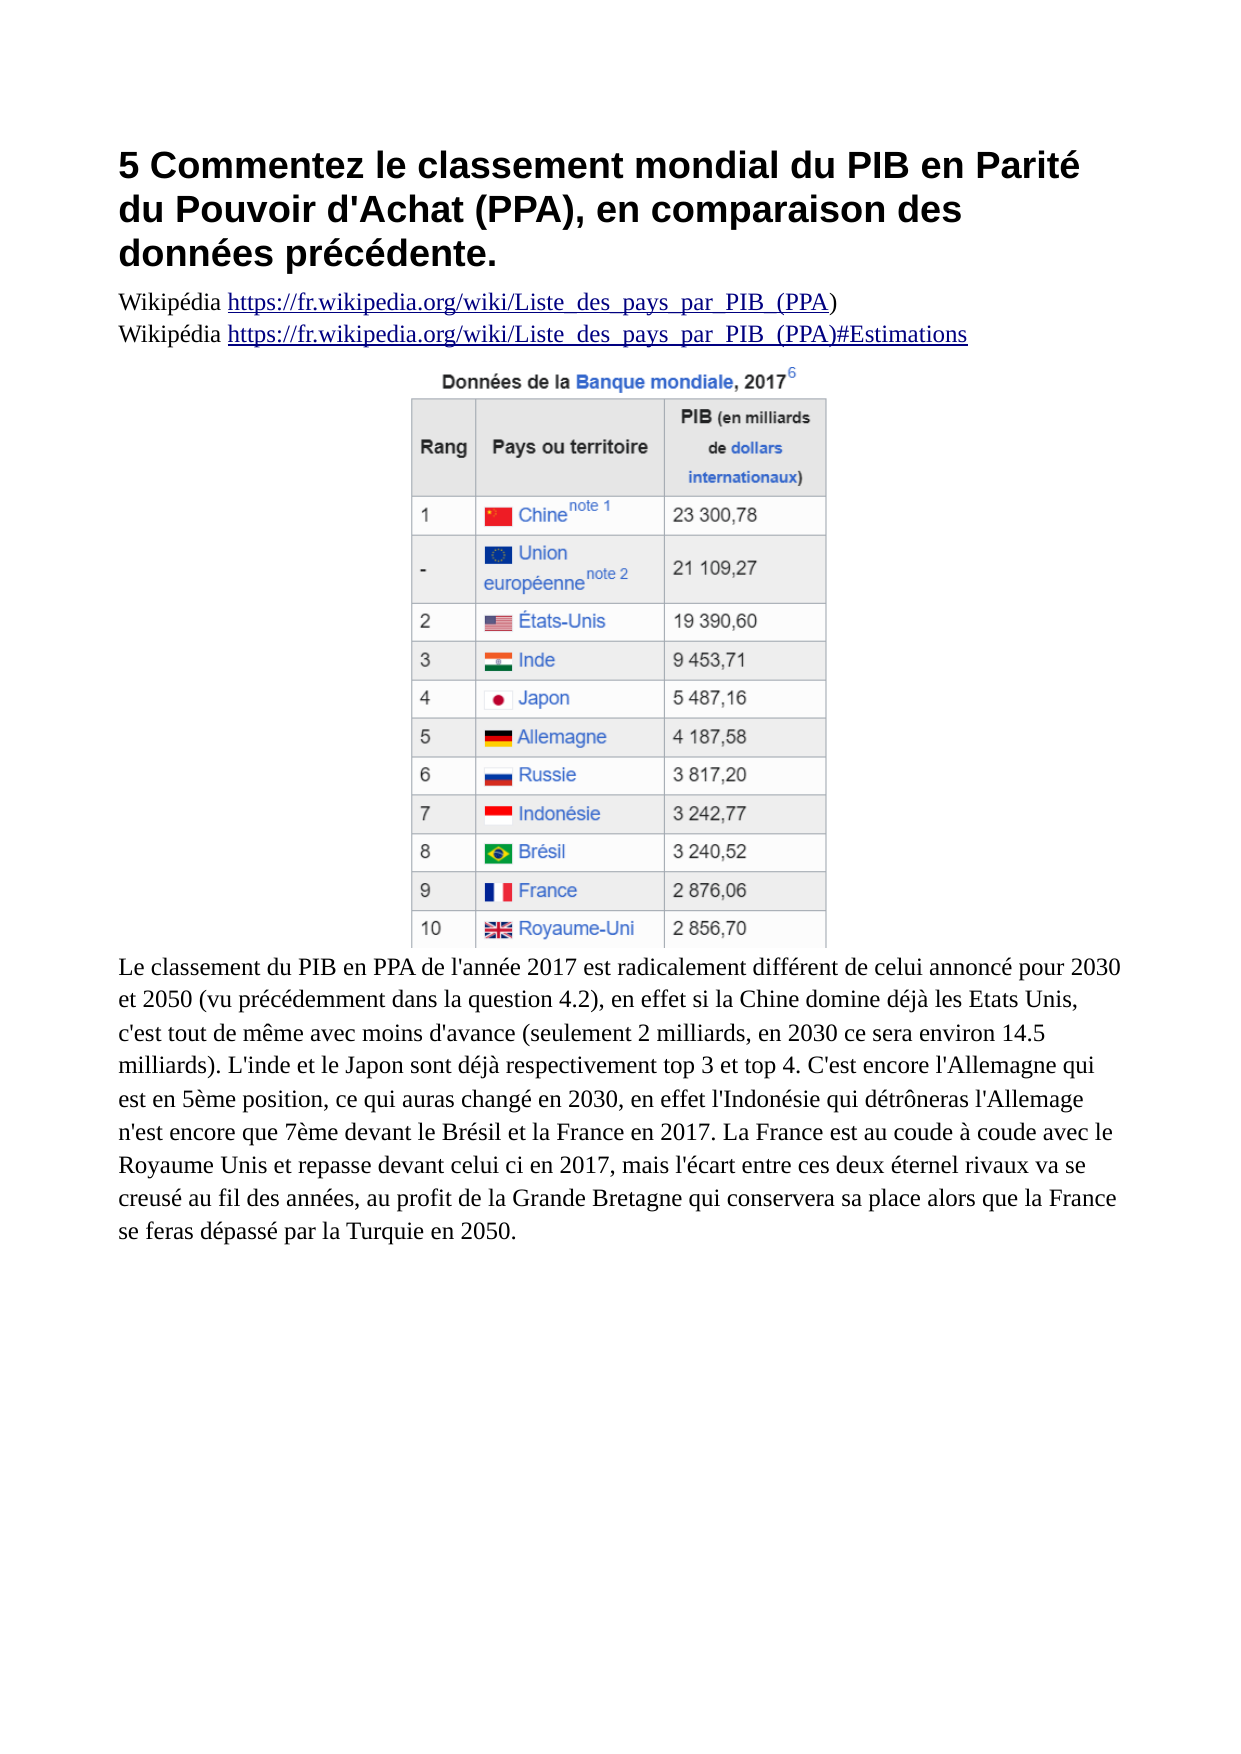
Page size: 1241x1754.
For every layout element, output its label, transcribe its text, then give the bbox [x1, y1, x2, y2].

picture [408, 367, 832, 948]
subtitle 5 Commentez le classement mondial du PIB en Parité du Pouvoir d'Achat (PPA), en comparaison des données précédente. [118, 143, 1122, 274]
text Le classement du PIB en PPA de l'année 2017 est radicalement différent de celui annoncé pour 2030 et 2050 (vu précédemment dans la question 4.2), en effet si la Chine domine déjà les Etats Unis, c'est tout de même avec moins d'avance (seulement 2 milliards, en 2030 ce sera environ 14.5 milliards). L'inde et le Japon sont déjà respectivement top 3 et top 4. C'est encore l'Allemagne qui est en 5ème position, ce qui auras changé en 2030, en effet l'Indonésie qui détrôneras l'Allemage n'est encore que 7ème devant le Brésil et la France en 2017. La France est au coude à coude avec le Royaume Unis et repasse devant celui ci en 2017, mais l'écart entre ces deux éternel rivaux va se creusé au fil des années, au profit de la Grande Bretagne qui conservera sa place alors que la France se feras dépassé par la Turquie en 2050. [118, 367, 1122, 1244]
text Wikipédia https://fr.wikipedia.org/wiki/Liste_des_pays_par_PIB_(PPA) Wikipédia https://fr.wikipedia.org/wiki/Liste_des_pays_par_PIB_(PPA)#Estimations [118, 287, 1122, 348]
